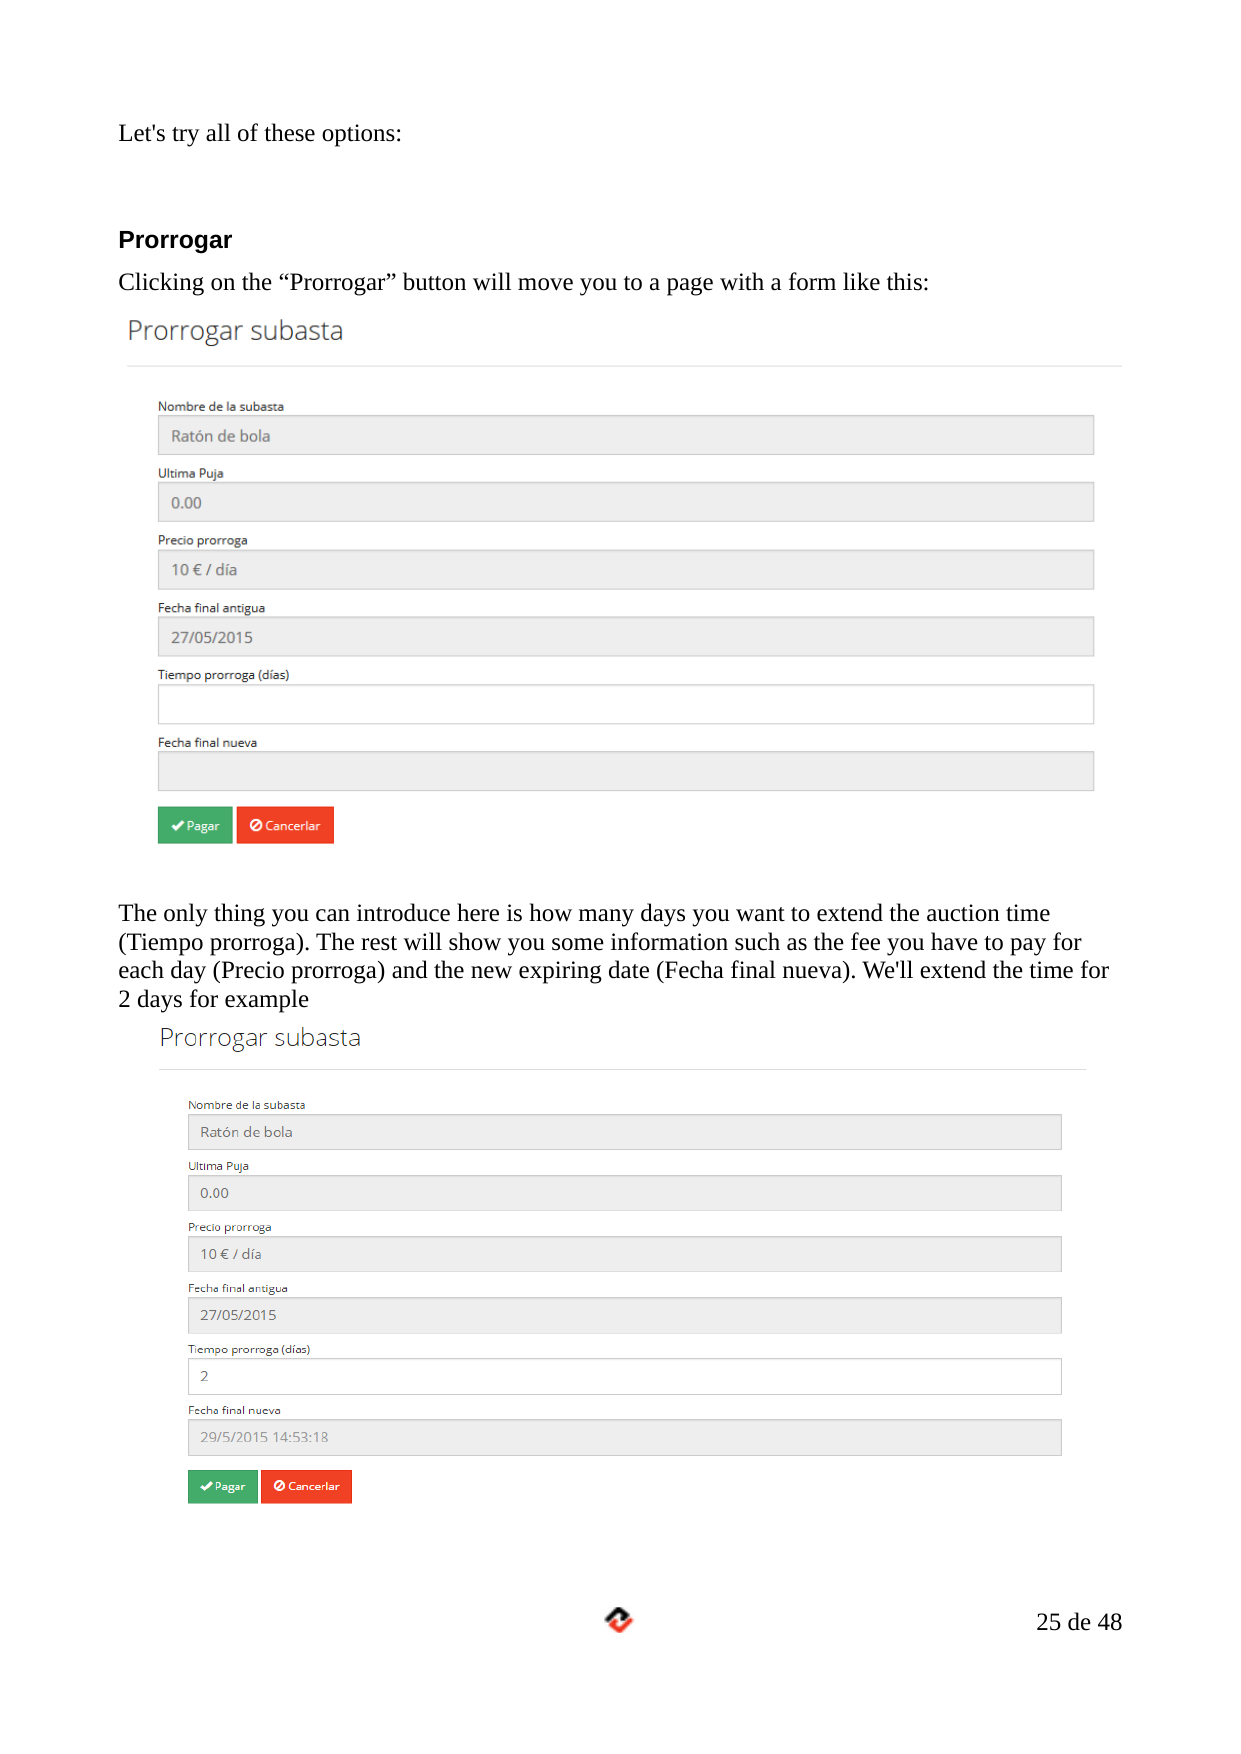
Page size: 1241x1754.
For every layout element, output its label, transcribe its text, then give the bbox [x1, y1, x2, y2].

text Let's try all of these options: [118, 118, 1122, 147]
text The only thing you can introduce here is how many days you want to extend the auction time (Tiempo prorroga). The rest will show you some information such as the fee you have to pay for each day (Precio prorroga) and the new expiring date (Fecha final nueva). We'll extend the time for 2 days for example [118, 898, 1122, 1013]
text Clicking on the “Prorrogar” button will move you to a page with a form like this: [118, 267, 1122, 295]
subtitle Prorrogar [118, 226, 1122, 254]
